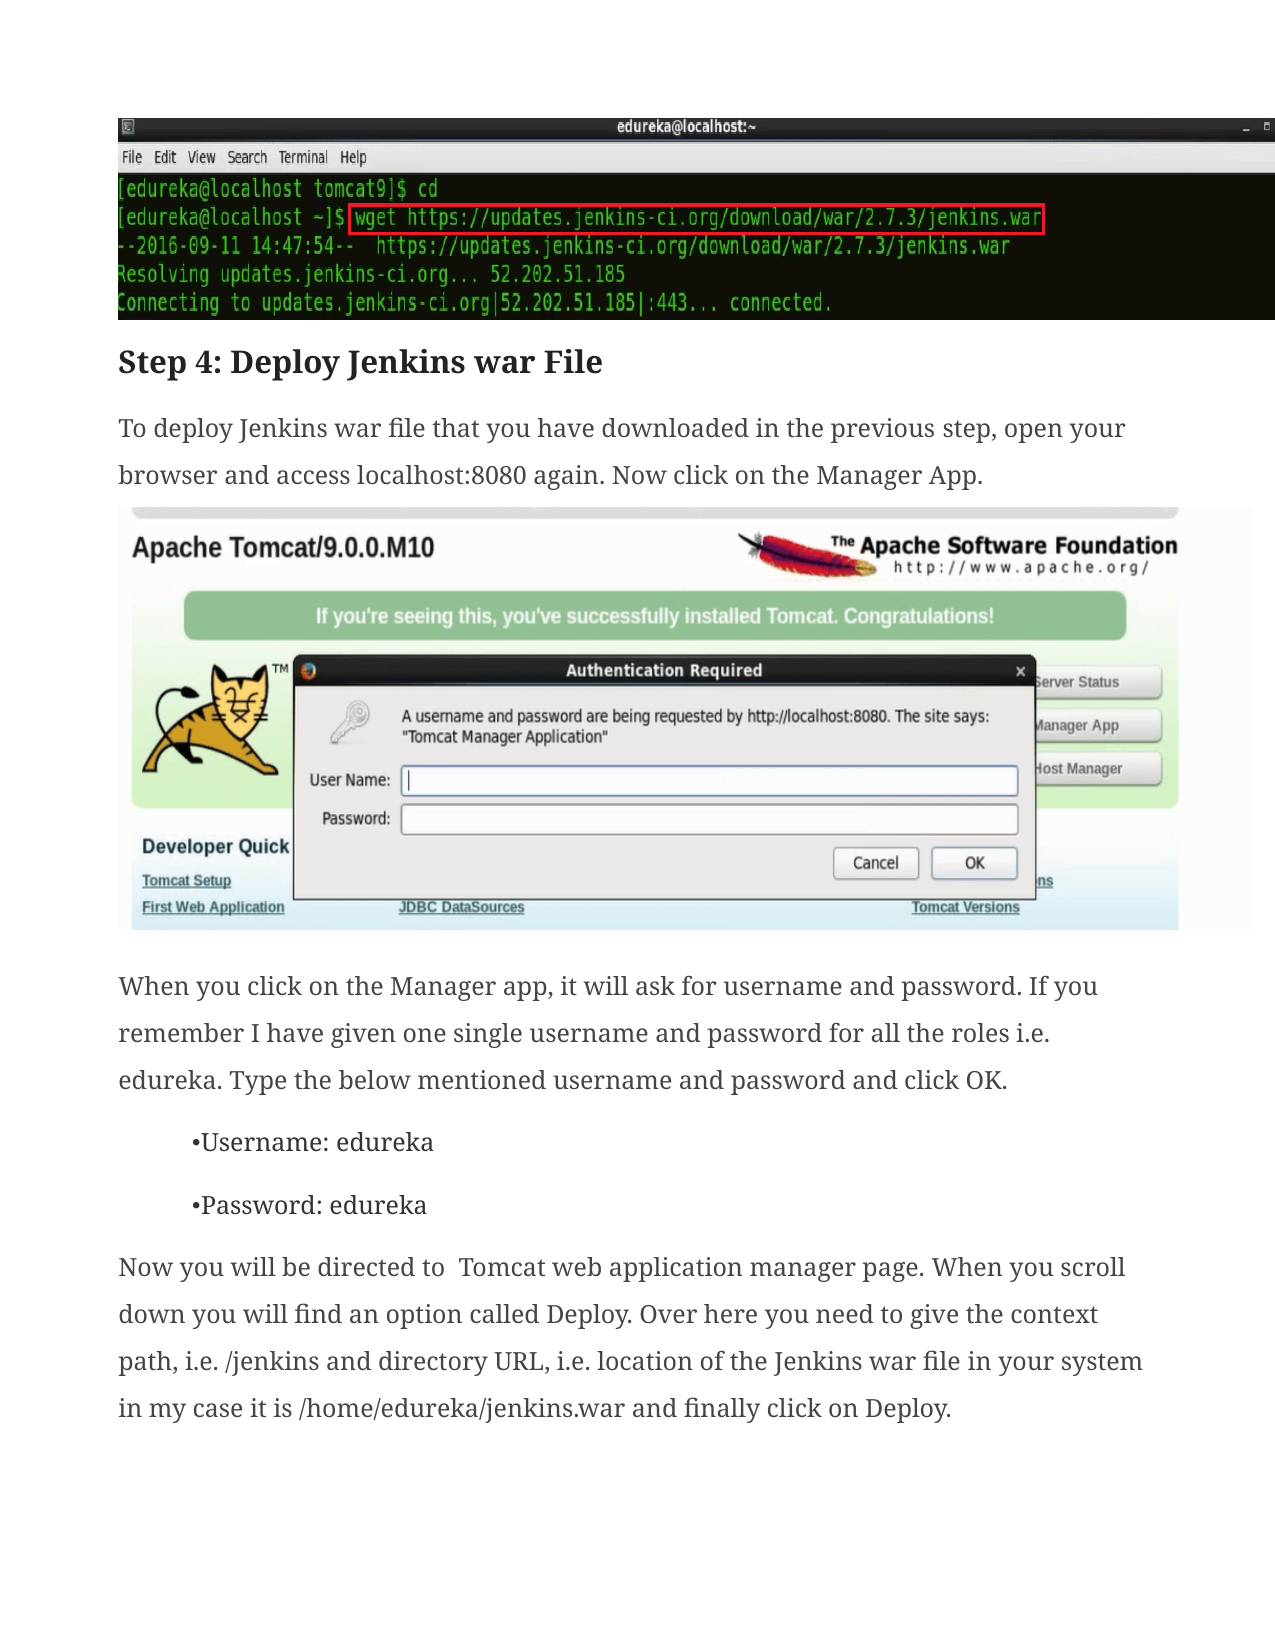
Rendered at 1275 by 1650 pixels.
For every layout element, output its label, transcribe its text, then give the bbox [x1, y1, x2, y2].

text Now you will be directed to Tomcat web application manager page. When you scroll down you will find an option called Deploy. Over here you need to give the context path, i.e. /jenkins and directory URL, i.e. location of the Jenkins war file in your system in my case it is /home/edureka/jenkins.war and finally click on Deploy. [118, 1237, 1157, 1424]
picture [118, 507, 1253, 930]
subtitle Step 4: Deploy Jenkins war File [118, 336, 1157, 382]
text When you click on the Manager app, it will ask for username and password. If you remember I have given one single username and password for all the roles i.e. edureka. Type the below mentioned username and password and click OK. [118, 956, 1157, 1096]
list Username: edureka [118, 1112, 1157, 1159]
list Password: edureka [118, 1174, 1157, 1221]
picture [118, 118, 1275, 320]
text To deploy Jenkins war file that you have downloaded in the previous step, open your browser and access localhost:8080 again. Now click on the Manager App. [118, 398, 1157, 492]
